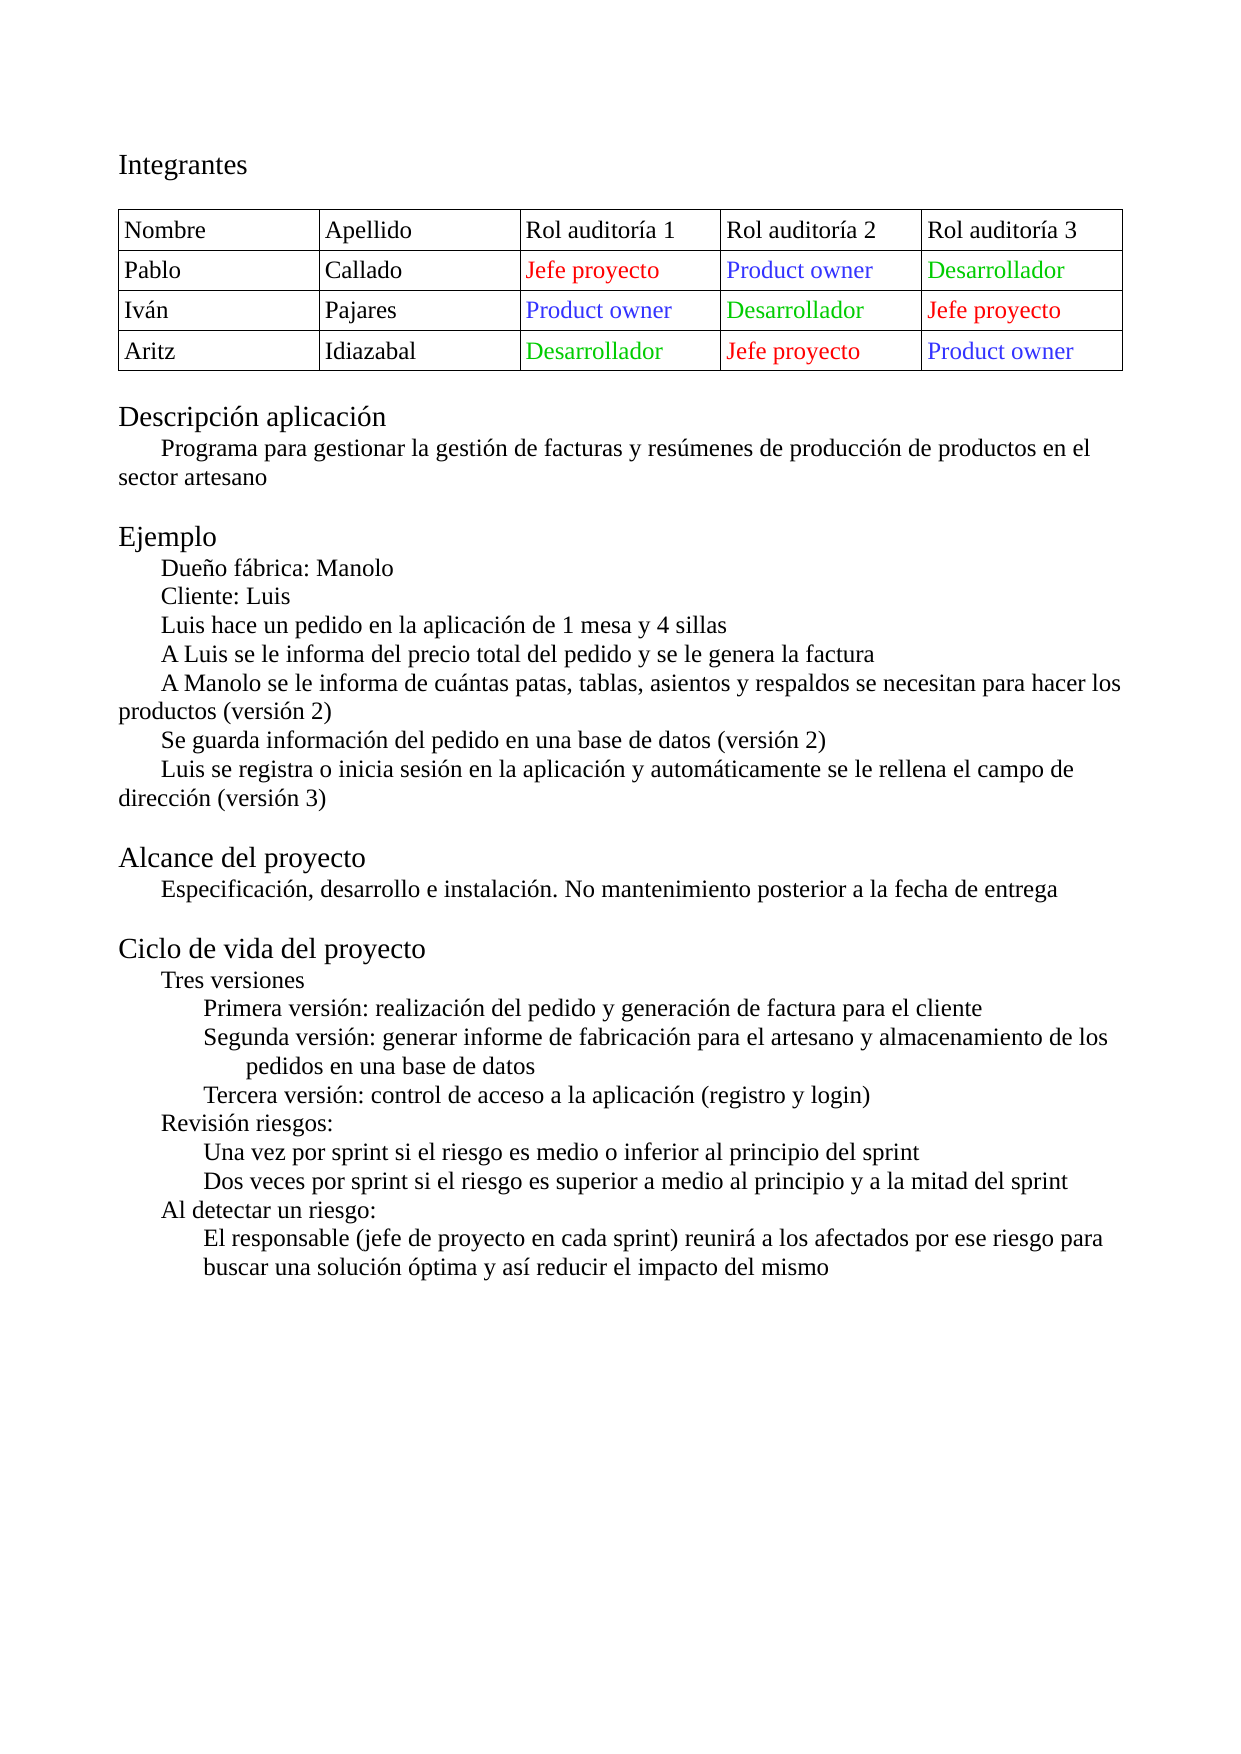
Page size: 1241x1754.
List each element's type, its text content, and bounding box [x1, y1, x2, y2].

text Tres versiones [118, 965, 1122, 993]
text Dos veces por sprint si el riesgo es superior a medio al principio y a la mitad del sprint [118, 1166, 1122, 1195]
text Dueño fábrica: Manolo [118, 553, 1122, 581]
table_cell Desarrollador [721, 291, 921, 330]
text Descripción aplicación [118, 399, 1122, 433]
text Ejemplo [118, 519, 1122, 553]
table_cell Aritz [119, 331, 319, 370]
table_cell Product owner [922, 331, 1122, 370]
text Programa para gestionar la gestión de facturas y resúmenes de producción de productos en el sector artesano [118, 433, 1122, 490]
table_header Nombre [119, 210, 319, 249]
table_header Apellido [320, 210, 520, 249]
table_cell Iván [119, 291, 319, 330]
table_header Rol auditoría 1 [521, 210, 720, 249]
table_header Rol auditoría 2 [721, 210, 921, 249]
table_cell Desarrollador [521, 331, 720, 370]
text Alcance del proyecto [118, 840, 1122, 874]
text Se guarda información del pedido en una base de datos (versión 2) [118, 725, 1122, 754]
text Tercera versión: control de acceso a la aplicación (registro y login) [118, 1080, 1122, 1108]
table_cell Jefe proyecto [721, 331, 921, 370]
table_cell Pajares [320, 291, 520, 330]
text Luis se registra o inicia sesión en la aplicación y automáticamente se le rellena el campo de dirección (versión 3) [118, 754, 1122, 811]
text Al detectar un riesgo: [118, 1195, 1122, 1223]
text Primera versión: realización del pedido y generación de factura para el cliente [118, 993, 1122, 1022]
text A Manolo se le informa de cuántas patas, tablas, asientos y respaldos se necesitan para hacer los productos (versión 2) [118, 668, 1122, 725]
text El responsable (jefe de proyecto en cada sprint) reunirá a los afectados por ese riesgo para buscar una solución óptima y así reducir el impacto del mismo [118, 1223, 1122, 1281]
text Segunda versión: generar informe de fabricación para el artesano y almacenamiento de los pedidos en una base de datos [118, 1022, 1122, 1080]
text Especificación, desarrollo e instalación. No mantenimiento posterior a la fecha de entrega [118, 874, 1122, 902]
table_cell Idiazabal [320, 331, 520, 370]
table_cell Desarrollador [922, 251, 1122, 290]
text Luis hace un pedido en la aplicación de 1 mesa y 4 sillas [118, 610, 1122, 639]
text Integrantes [118, 147, 1122, 180]
table_cell Jefe proyecto [922, 291, 1122, 330]
table_cell Product owner [521, 291, 720, 330]
text A Luis se le informa del precio total del pedido y se le genera la factura [118, 639, 1122, 668]
text Cliente: Luis [118, 581, 1122, 610]
table_cell Product owner [721, 251, 921, 290]
table_cell Jefe proyecto [521, 251, 720, 290]
text Revisión riesgos: [118, 1108, 1122, 1137]
text Una vez por sprint si el riesgo es medio o inferior al principio del sprint [118, 1137, 1122, 1166]
text Ciclo de vida del proyecto [118, 931, 1122, 965]
table_cell Pablo [119, 251, 319, 290]
table_cell Callado [320, 251, 520, 290]
table_header Rol auditoría 3 [922, 210, 1122, 249]
